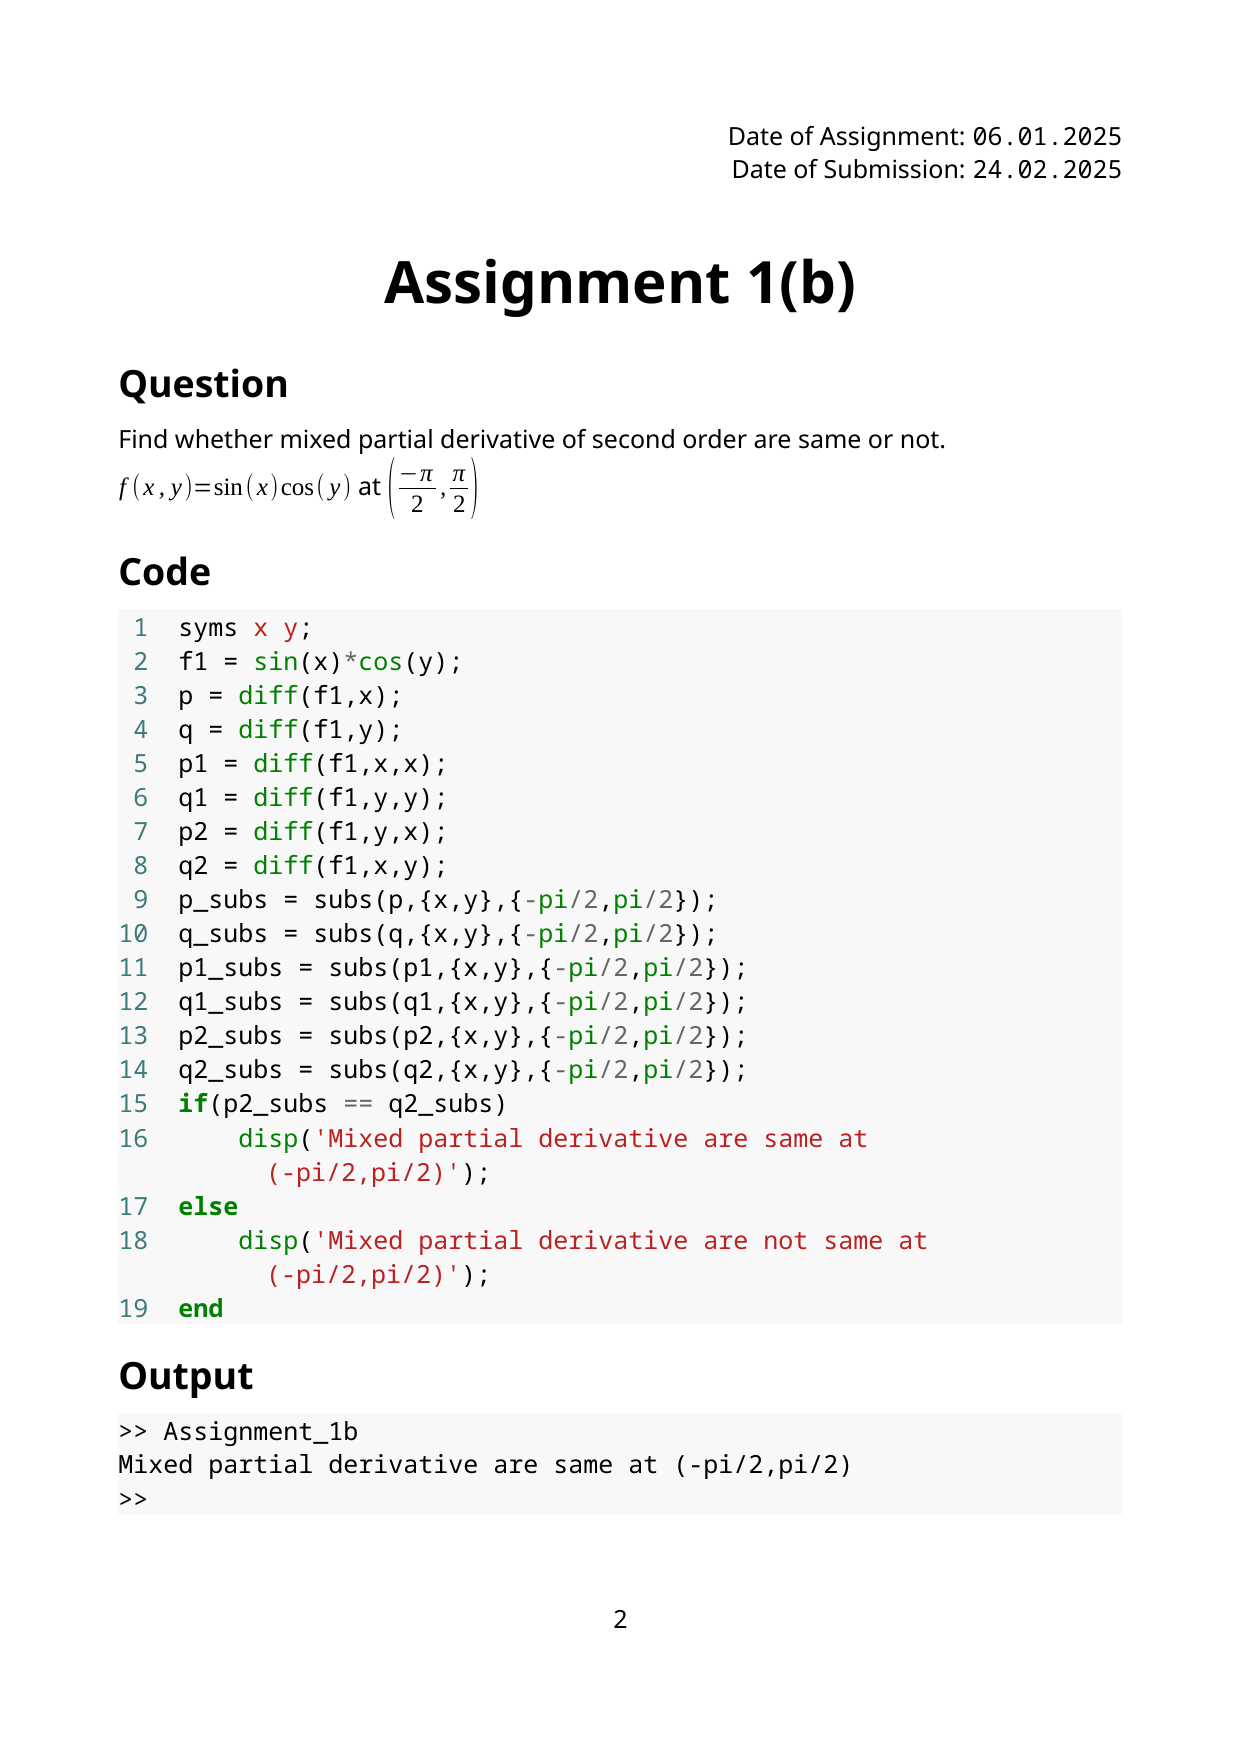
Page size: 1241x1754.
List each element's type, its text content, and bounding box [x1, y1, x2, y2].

text Find whether mixed partial derivative of second order are same or not. [118, 421, 1122, 455]
text Mixed partial derivative are same at (-pi/2,pi/2) [118, 1447, 1122, 1481]
subtitle Code [118, 546, 1122, 597]
text >> Assignment_1b [118, 1413, 1122, 1447]
text 5 p1 = diff(f1,x,x); [118, 746, 1122, 779]
text 15 if(p2_subs == q2_subs) [118, 1086, 1122, 1120]
text 2 f1 = sin(x)*cos(y); [118, 643, 1122, 677]
text 14 q2_subs = subs(q2,{x,y},{-pi/2,pi/2}); [118, 1052, 1122, 1086]
title Assignment 1(b) [118, 241, 1122, 320]
text 13 p2_subs = subs(p2,{x,y},{-pi/2,pi/2}); [118, 1018, 1122, 1052]
subtitle Output [118, 1349, 1122, 1401]
text 3 p = diff(f1,x); [118, 677, 1122, 711]
text 11 p1_subs = subs(p1,{x,y},{-pi/2,pi/2}); [118, 950, 1122, 984]
text 6 q1 = diff(f1,y,y); [118, 779, 1122, 814]
text 16 disp('Mixed partial derivative are same at (-pi/2,pi/2)'); [118, 1120, 1122, 1188]
subtitle Question [118, 358, 1122, 409]
text at [118, 455, 1122, 521]
text 8 q2 = diff(f1,x,y); [118, 848, 1122, 882]
text 7 p2 = diff(f1,y,x); [118, 814, 1122, 848]
text >> [118, 1481, 1122, 1515]
text 4 q = diff(f1,y); [118, 711, 1122, 746]
text 18 disp('Mixed partial derivative are not same at (-pi/2,pi/2)'); [118, 1222, 1122, 1291]
text 10 q_subs = subs(q,{x,y},{-pi/2,pi/2}); [118, 916, 1122, 950]
text 12 q1_subs = subs(q1,{x,y},{-pi/2,pi/2}); [118, 984, 1122, 1018]
text 9 p_subs = subs(p,{x,y},{-pi/2,pi/2}); [118, 882, 1122, 916]
text 17 else [118, 1188, 1122, 1222]
text 1 syms x y; [118, 609, 1122, 643]
text 19 end [118, 1291, 1122, 1324]
